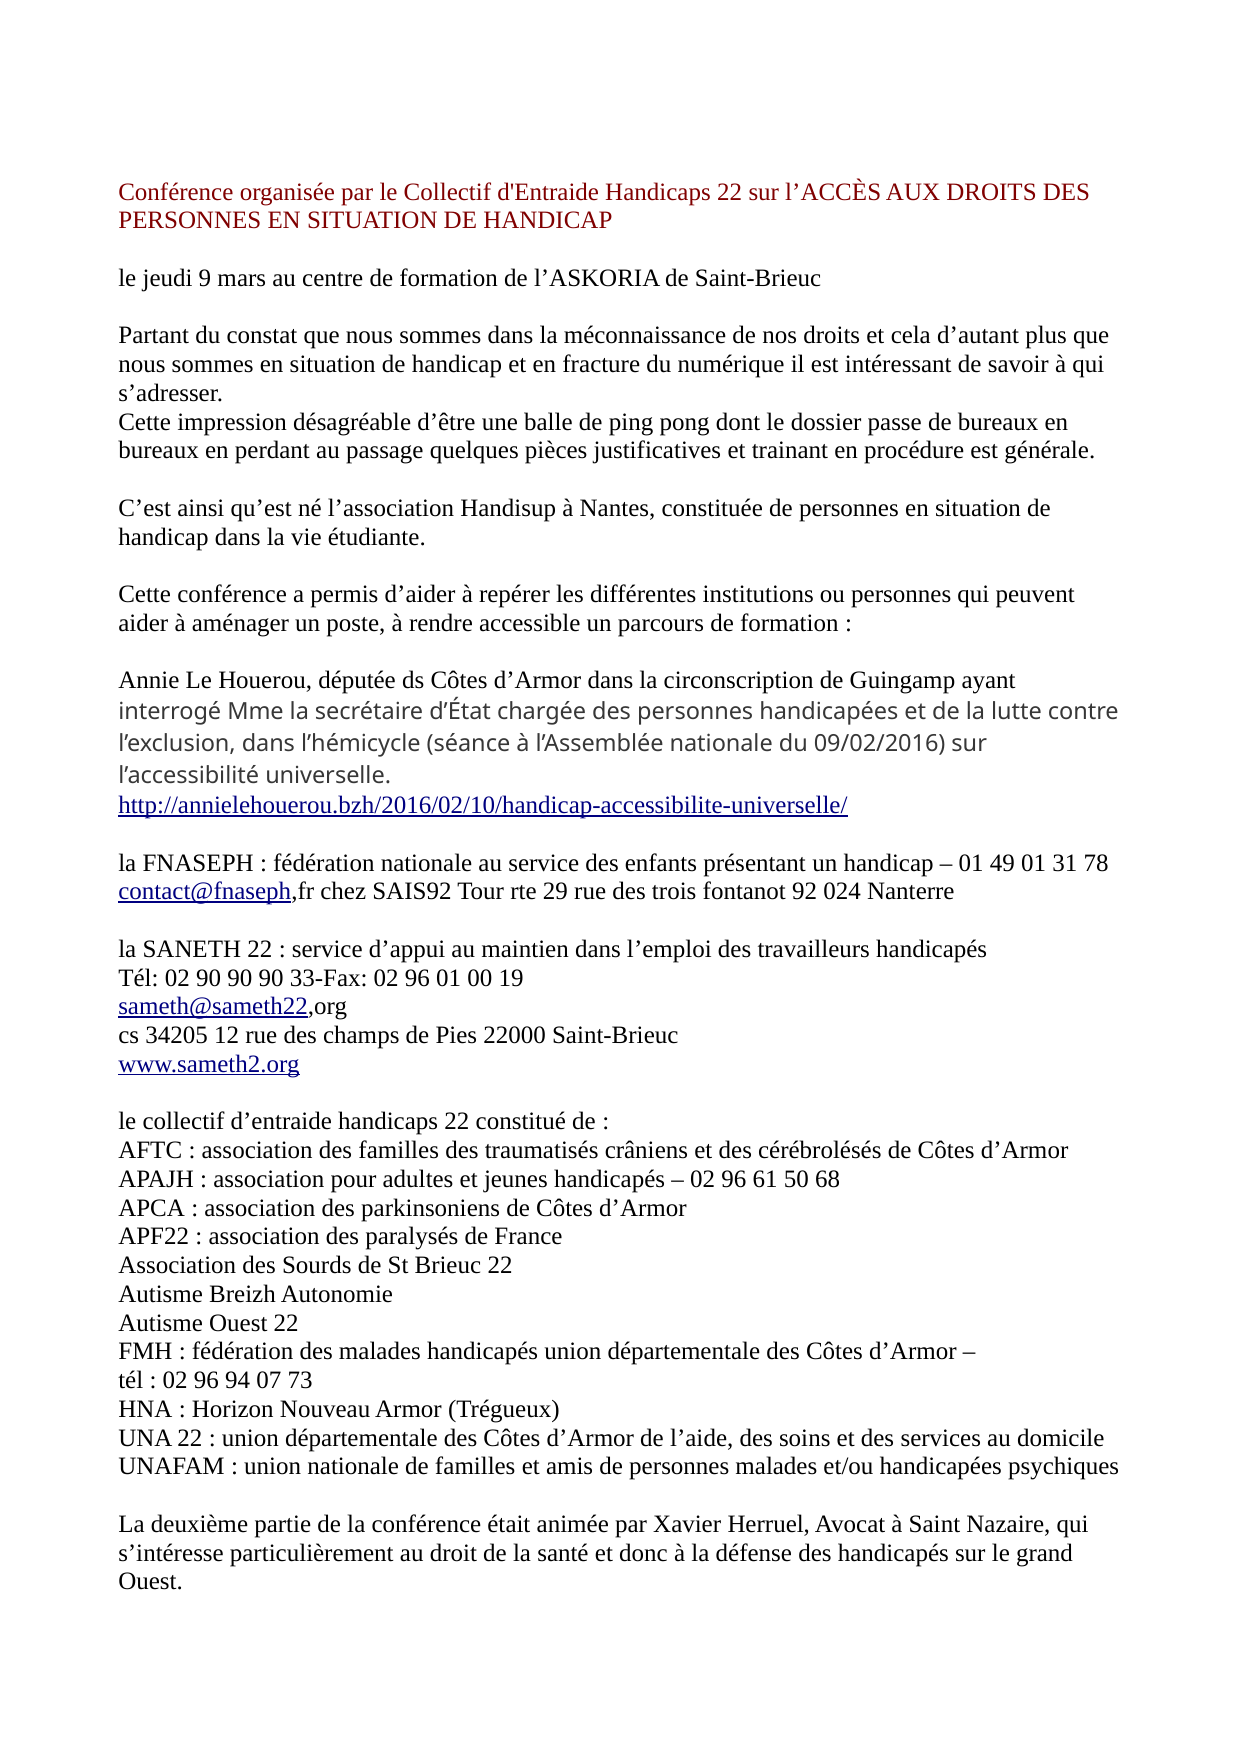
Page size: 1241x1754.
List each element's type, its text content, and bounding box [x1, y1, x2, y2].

text HNA : Horizon Nouveau Armor (Trégueux) [118, 1394, 1122, 1423]
text cs 34205 12 rue des champs de Pies 22000 Saint-Brieuc [118, 1020, 1122, 1049]
text www.sameth2.org [118, 1049, 1122, 1078]
text le jeudi 9 mars au centre de formation de l’ASKORIA de Saint-Brieuc [118, 263, 1122, 292]
text Conférence organisée par le Collectif d'Entraide Handicaps 22 sur l’ACCÈS AUX DROITS DES PERSONNES EN SITUATION DE HANDICAP [118, 177, 1122, 234]
text la FNASEPH : fédération nationale au service des enfants présentant un handicap – 01 49 01 31 78 contact@fnaseph,fr chez SAIS92 Tour rte 29 rue des trois fontanot 92 024 Nanterre [118, 848, 1122, 905]
text UNAFAM : union nationale de familles et amis de personnes malades et/ou handicapées psychiques [118, 1451, 1122, 1480]
text Annie Le Houerou, députée ds Côtes d’Armor dans la circonscription de Guingamp ayant interrogé Mme la secrétaire d’État chargée des personnes handicapées et de la lutte contre l’exclusion, dans l’hémicycle (séance à l’Assemblée nationale du 09/02/2016) sur l’accessibilité universelle. [118, 665, 1122, 790]
text Association des Sourds de St Brieuc 22 [118, 1250, 1122, 1279]
text C’est ainsi qu’est né l’association Handisup à Nantes, constituée de personnes en situation de handicap dans la vie étudiante. [118, 493, 1122, 550]
text Cette impression désagréable d’être une balle de ping pong dont le dossier passe de bureaux en bureaux en perdant au passage quelques pièces justificatives et trainant en procédure est générale. [118, 407, 1122, 464]
text APCA : association des parkinsoniens de Côtes d’Armor [118, 1193, 1122, 1221]
text la SANETH 22 : service d’appui au maintien dans l’emploi des travailleurs handicapés [118, 934, 1122, 963]
text http://annielehouerou.bzh/2016/02/10/handicap-accessibilite-universelle/ [118, 790, 1122, 819]
text sameth@sameth22,org [118, 991, 1122, 1020]
text AFTC : association des familles des traumatisés crâniens et des cérébrolésés de Côtes d’Armor [118, 1135, 1122, 1164]
text FMH : fédération des malades handicapés union départementale des Côtes d’Armor – [118, 1336, 1122, 1365]
text Tél: 02 90 90 90 33-Fax: 02 96 01 00 19 [118, 963, 1122, 991]
text Autisme Breizh Autonomie [118, 1279, 1122, 1308]
text APAJH : association pour adultes et jeunes handicapés – 02 96 61 50 68 [118, 1164, 1122, 1193]
text le collectif d’entraide handicaps 22 constitué de : [118, 1106, 1122, 1135]
text Autisme Ouest 22 [118, 1308, 1122, 1336]
text Cette conférence a permis d’aider à repérer les différentes institutions ou personnes qui peuvent aider à aménager un poste, à rendre accessible un parcours de formation : [118, 579, 1122, 637]
text UNA 22 : union départementale des Côtes d’Armor de l’aide, des soins et des services au domicile [118, 1423, 1122, 1451]
text La deuxième partie de la conférence était animée par Xavier Herruel, Avocat à Saint Nazaire, qui s’intéresse particulièrement au droit de la santé et donc à la défense des handicapés sur le grand Ouest. [118, 1509, 1122, 1595]
text Partant du constat que nous sommes dans la méconnaissance de nos droits et cela d’autant plus que nous sommes en situation de handicap et en fracture du numérique il est intéressant de savoir à qui s’adresser. [118, 320, 1122, 407]
text tél : 02 96 94 07 73 [118, 1365, 1122, 1394]
text APF22 : association des paralysés de France [118, 1221, 1122, 1250]
